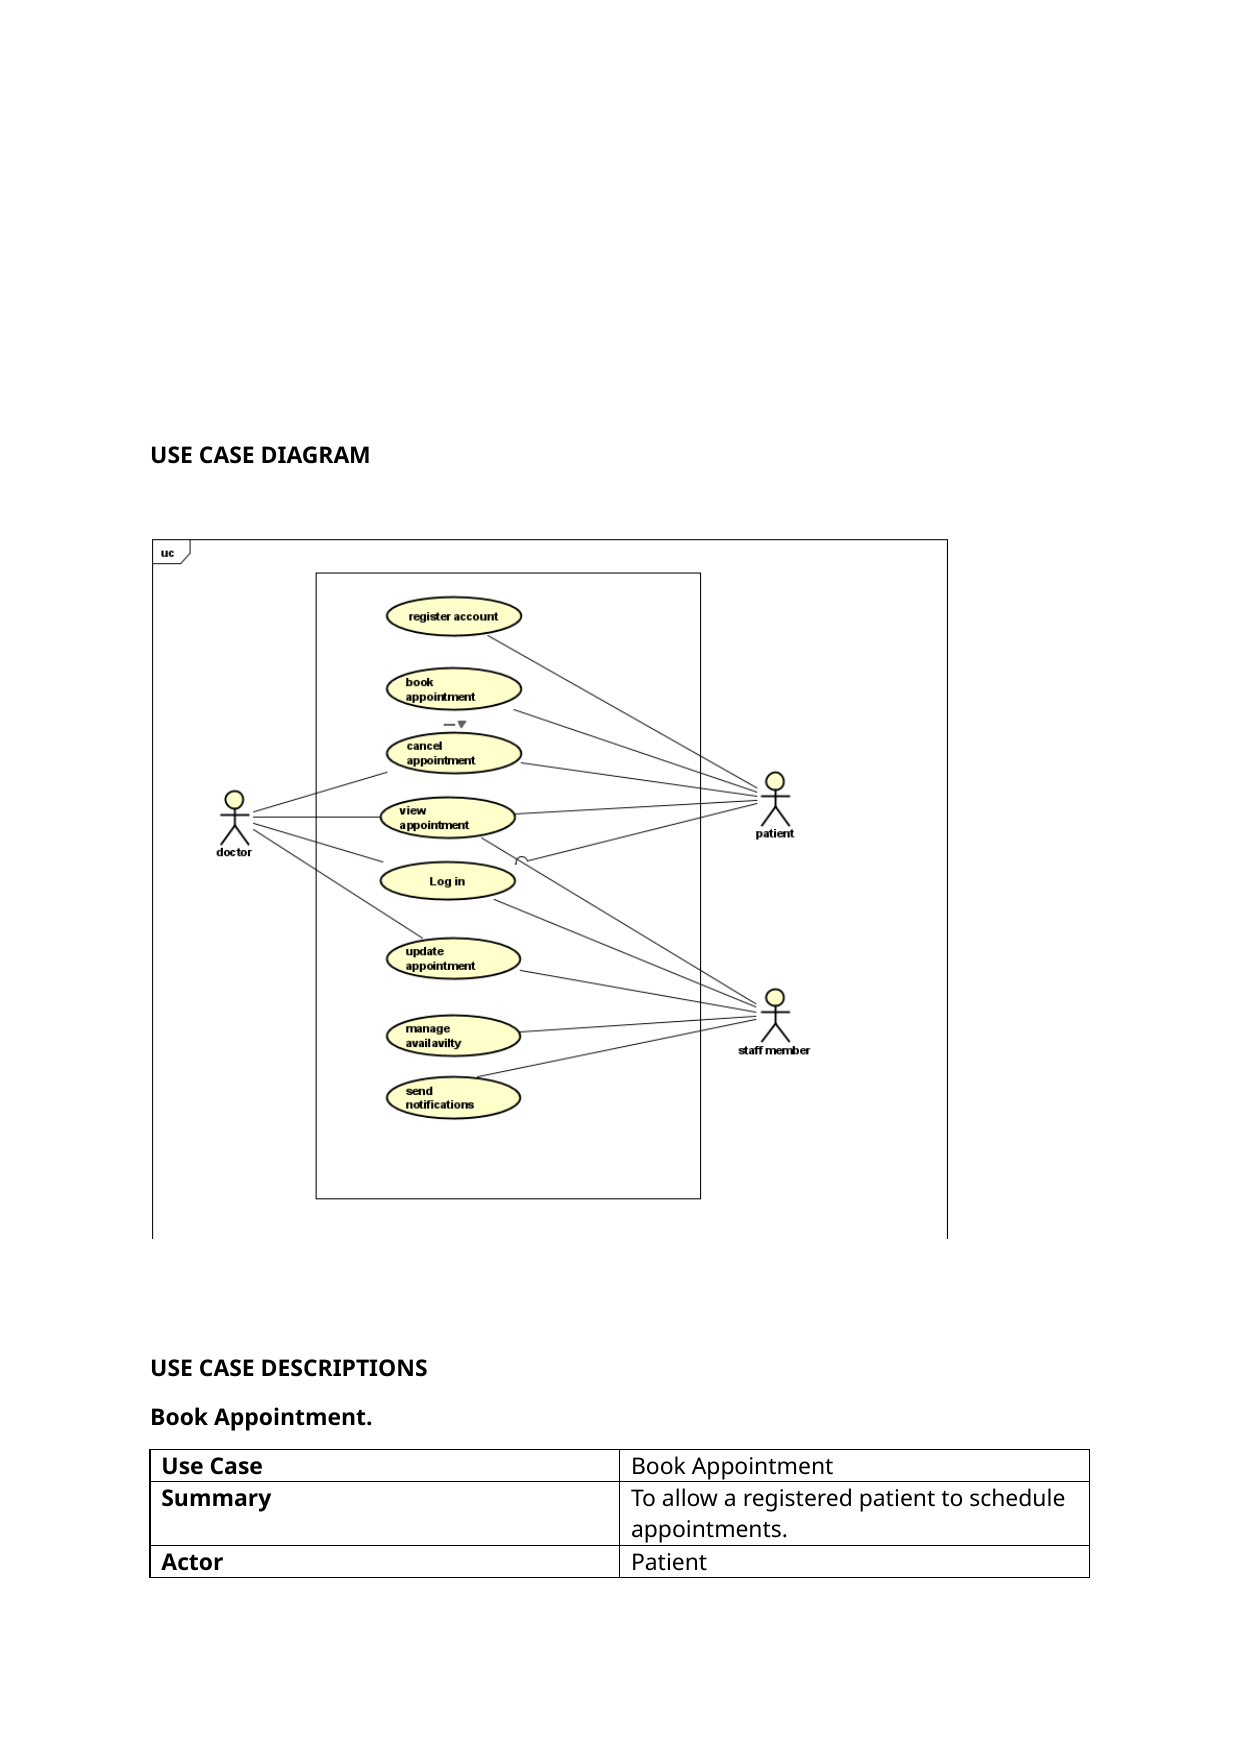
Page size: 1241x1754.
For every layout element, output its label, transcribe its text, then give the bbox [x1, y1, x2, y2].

table_header Book Appointment [620, 1450, 1089, 1481]
text USE CASE DIAGRAM [150, 439, 1090, 471]
text USE CASE DESCRIPTIONS [150, 1352, 1090, 1384]
table_cell Patient [620, 1546, 1089, 1577]
table_cell To allow a registered patient to schedule appointments. [620, 1482, 1089, 1545]
table_cell Actor [151, 1546, 619, 1577]
table_cell Summary [151, 1482, 619, 1545]
text Book Appointment. [150, 1401, 1090, 1432]
table_header Use Case [151, 1450, 619, 1481]
